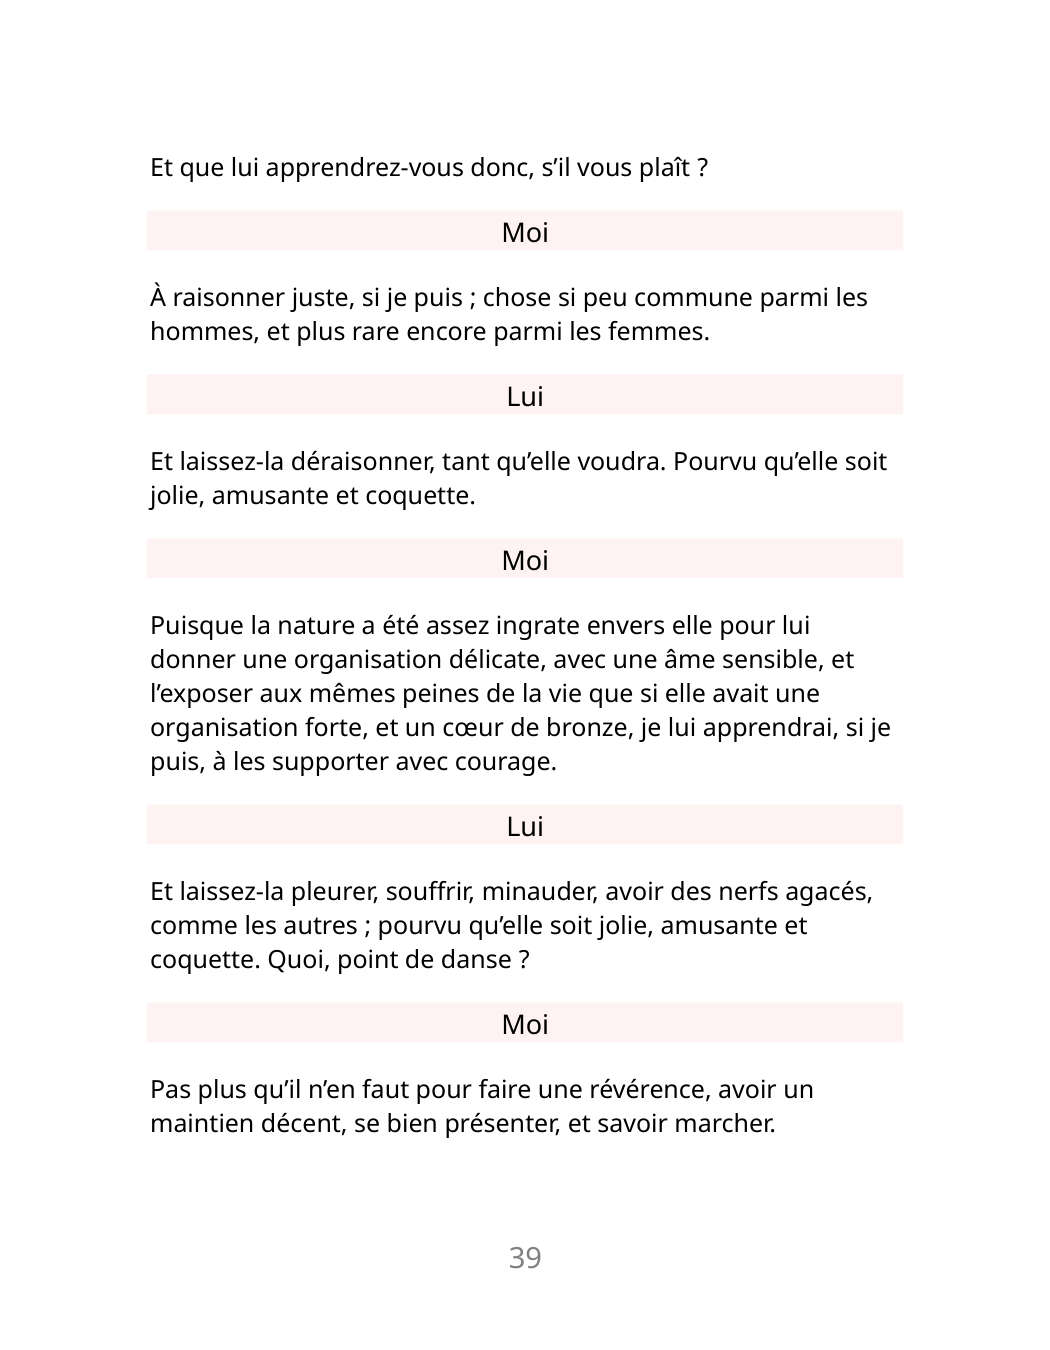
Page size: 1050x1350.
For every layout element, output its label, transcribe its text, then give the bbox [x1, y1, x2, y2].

text Lui [147, 374, 903, 414]
text Moi [147, 1003, 903, 1042]
text Pas plus qu’il n’en faut pour faire une révérence, avoir un maintien décent, se bien présenter, et savoir marcher. [150, 1072, 900, 1140]
text Moi [147, 211, 903, 250]
text Lui [147, 805, 903, 844]
text Et laissez-la pleurer, souffrir, minauder, avoir des nerfs agacés, comme les autres ; pourvu qu’elle soit jolie, amusante et coquette. Quoi, point de danse ? [150, 874, 900, 976]
text Puisque la nature a été assez ingrate envers elle pour lui donner une organisation délicate, avec une âme sensible, et l’exposer aux mêmes peines de la vie que si elle avait une organisation forte, et un cœur de bronze, je lui apprendrai, si je puis, à les supporter avec courage. [150, 608, 900, 778]
text Et que lui apprendrez-vous donc, s’il vous plaît ? [150, 150, 900, 184]
text Et laissez-la déraisonner, tant qu’elle voudra. Pourvu qu’elle soit jolie, amusante et coquette. [150, 444, 900, 512]
text À raisonner juste, si je puis ; chose si peu commune parmi les hommes, et plus rare encore parmi les femmes. [150, 280, 900, 348]
text Moi [147, 538, 903, 578]
